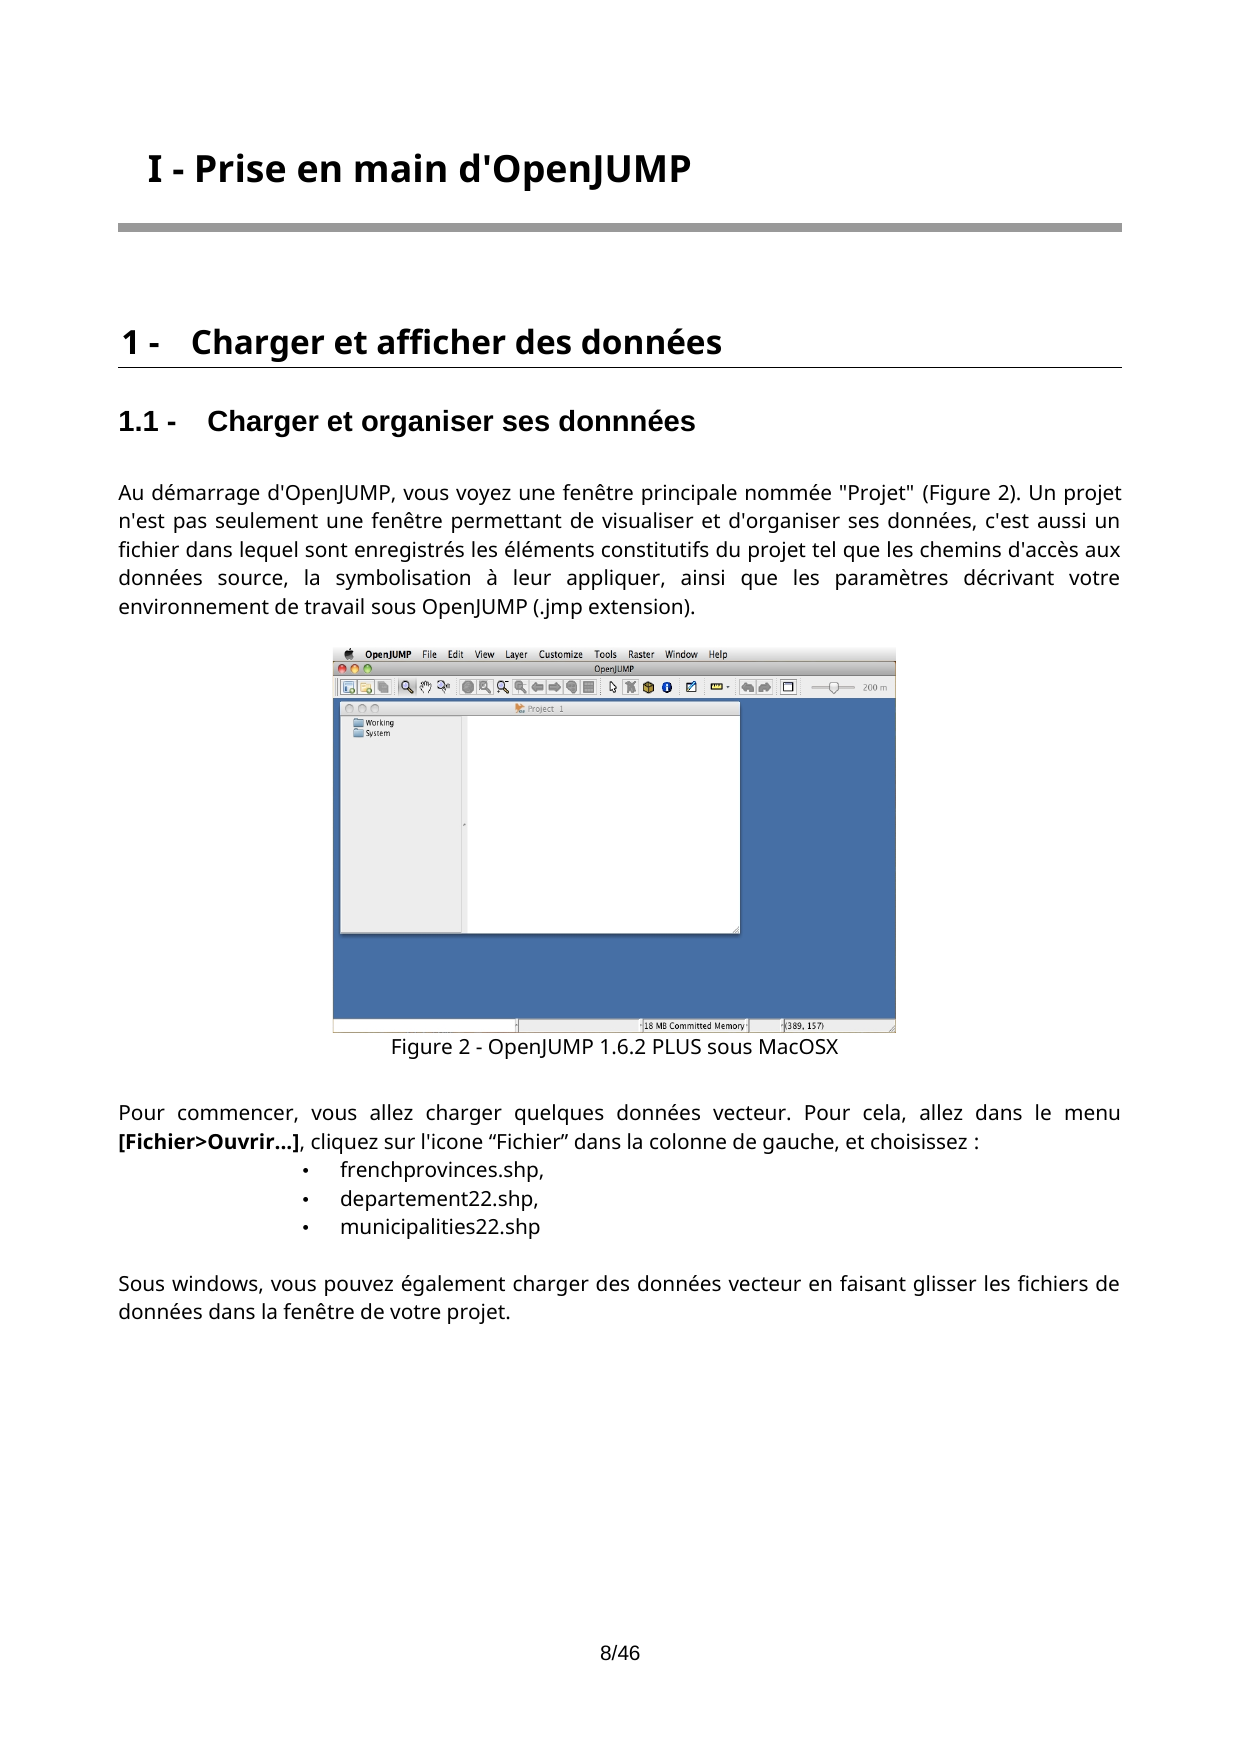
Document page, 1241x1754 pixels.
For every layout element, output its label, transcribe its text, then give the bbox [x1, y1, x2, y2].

text Au démarrage d'OpenJUMP, vous voyez une fenêtre principale nommée "Projet" (Figure 2). Un projet n'est pas seulement une fenêtre permettant de visualiser et d'organiser ses données, c'est aussi un fichier dans lequel sont enregistrés les éléments constitutifs du projet tel que les chemins d'accès aux données source, la symbolisation à leur appliquer, ainsi que les paramètres décrivant votre environnement de travail sous OpenJUMP (.jmp extension). [118, 478, 1122, 620]
subtitle Charger et afficher des données [118, 316, 1122, 367]
list municipalities22.shp [302, 1212, 1122, 1241]
text Pour commencer, vous allez charger quelques données vecteur. Pour cela, allez dans le menu [Fichier>Ouvrir...], cliquez sur l'icone “Fichier” dans la colonne de gauche, et choisissez : [118, 1098, 1122, 1155]
list departement22.shp, [302, 1184, 1122, 1212]
subtitle I - Prise en main d'OpenJUMP [118, 113, 1122, 223]
text Sous windows, vous pouvez également charger des données vecteur en faisant glisser les fichiers de données dans la fenêtre de votre projet. [118, 1269, 1122, 1326]
list frenchprovinces.shp, [302, 1155, 1122, 1184]
picture [332, 647, 896, 1033]
subtitle Charger et organiser ses donnnées [118, 404, 1122, 437]
text Figure 2 - OpenJUMP 1.6.2 PLUS sous MacOSX [235, 672, 994, 1061]
